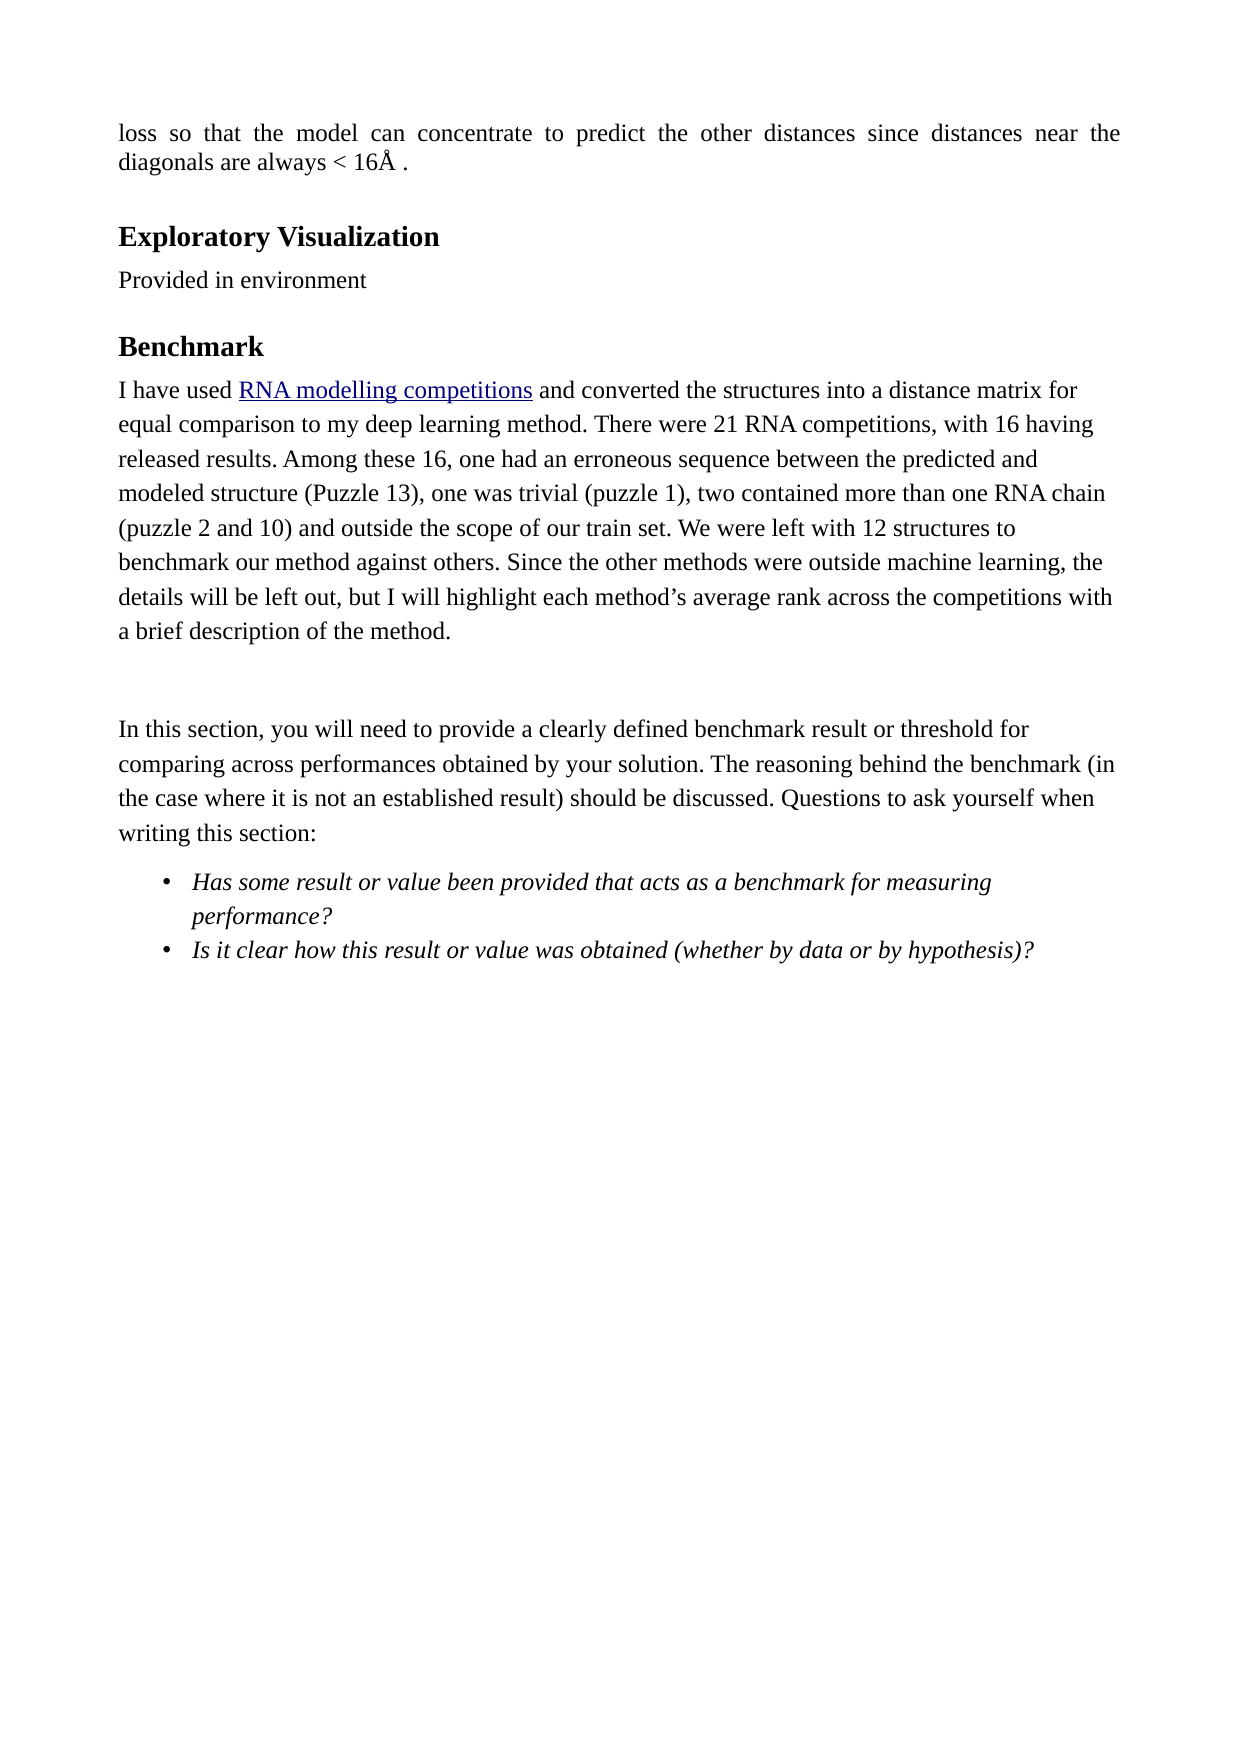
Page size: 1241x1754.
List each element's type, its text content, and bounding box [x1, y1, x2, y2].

list Is it clear how this result or value was obtained (whether by data or by hypothesis)? [162, 936, 1122, 964]
subtitle Benchmark [118, 329, 1122, 362]
list Has some result or value been provided that acts as a benchmark for measuring performance? [162, 867, 1122, 930]
text I have used RNA modelling competitions and converted the structures into a distance matrix for equal comparison to my deep learning method. There were 21 RNA competitions, with 16 having released results. Among these 16, one had an erroneous sequence between the predicted and modeled structure (Puzzle 13), one was trivial (puzzle 1), two contained more than one RNA chain (puzzle 2 and 10) and outside the scope of our train set. We were left with 12 structures to benchmark our method against others. Since the other methods were outside machine learning, the details will be left out, but I will highlight each method’s average rank across the competitions with a brief description of the method. [118, 375, 1122, 645]
text Provided in environment [118, 265, 1122, 294]
subtitle Exploratory Visualization [118, 219, 1122, 252]
text In this section, you will need to provide a clearly defined benchmark result or threshold for comparing across performances obtained by your solution. The reasoning behind the benchmark (in the case where it is not an established result) should be discussed. Questions to ask yourself when writing this section: [118, 714, 1122, 846]
text loss so that the model can concentrate to predict the other distances since distances near the diagonals are always < 16Å . [118, 118, 1122, 176]
